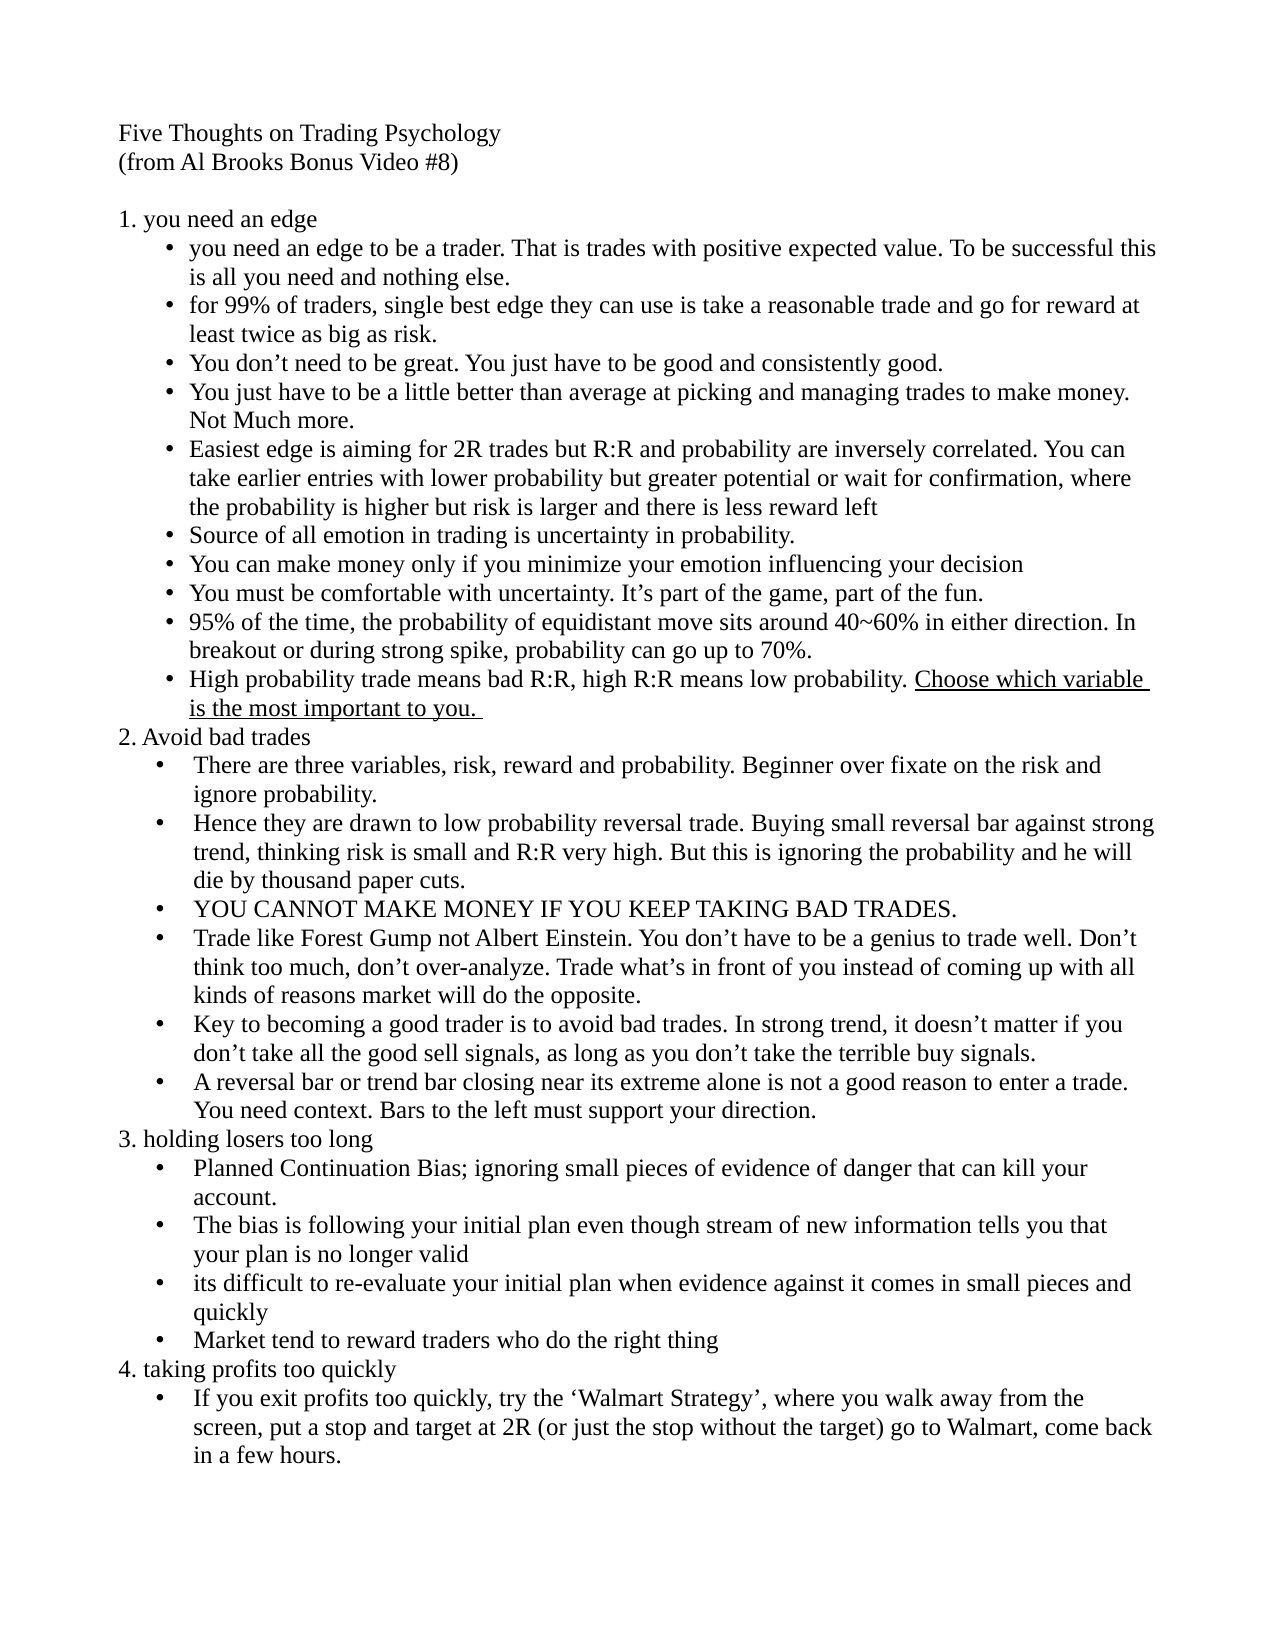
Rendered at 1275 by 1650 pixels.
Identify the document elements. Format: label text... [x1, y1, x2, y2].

list its difficult to re-evaluate your initial plan when evidence against it comes in small pieces and quickly [156, 1268, 1157, 1326]
text (from Al Brooks Bonus Video #8) [118, 147, 1157, 176]
list You just have to be a little better than average at picking and managing trades to make money. Not Much more. [165, 377, 1157, 434]
list YOU CANNOT MAKE MONEY IF YOU KEEP TAKING BAD TRADES. [156, 894, 1157, 923]
list 95% of the time, the probability of equidistant move sits around 40~60% in either direction. In breakout or during strong spike, probability can go up to 70%. [165, 607, 1157, 664]
list Key to becoming a good trader is to avoid bad trades. In strong trend, it doesn’t matter if you don’t take all the good sell signals, as long as you don’t take the terrible buy signals. [156, 1009, 1157, 1067]
text 2. Avoid bad trades [118, 722, 1157, 751]
list A reversal bar or trend bar closing near its extreme alone is not a good reason to enter a trade. You need context. Bars to the left must support your direction. [156, 1067, 1157, 1124]
list for 99% of traders, single best edge they can use is take a reasonable trade and go for reward at least twice as big as risk. [165, 291, 1157, 348]
list Hence they are drawn to low probability reversal trade. Buying small reversal bar against strong trend, thinking risk is small and R:R very high. But this is ignoring the probability and he will die by thousand paper cuts. [156, 808, 1157, 894]
list There are three variables, risk, reward and probability. Beginner over fixate on the risk and ignore probability. [156, 751, 1157, 808]
list High probability trade means bad R:R, high R:R means low probability. Choose which variable is the most important to you. [165, 664, 1157, 722]
text Five Thoughts on Trading Psychology [118, 118, 1157, 147]
text 1. you need an edge [118, 204, 1157, 233]
list You don’t need to be great. You just have to be good and consistently good. [165, 348, 1157, 377]
list Source of all emotion in trading is uncertainty in probability. [165, 521, 1157, 549]
list You can make money only if you minimize your emotion influencing your decision [165, 549, 1157, 578]
list Trade like Forest Gump not Albert Einstein. You don’t have to be a genius to trade well. Don’t think too much, don’t over-analyze. Trade what’s in front of you instead of coming up with all kinds of reasons market will do the opposite. [156, 923, 1157, 1009]
list Planned Continuation Bias; ignoring small pieces of evidence of danger that can kill your account. [156, 1153, 1157, 1211]
list you need an edge to be a trader. That is trades with positive expected value. To be successful this is all you need and nothing else. [165, 233, 1157, 291]
list The bias is following your initial plan even though stream of new information tells you that your plan is no longer valid [156, 1211, 1157, 1268]
list You must be comfortable with uncertainty. It’s part of the game, part of the fun. [165, 578, 1157, 607]
text 4. taking profits too quickly [118, 1354, 1157, 1383]
list Market tend to reward traders who do the right thing [156, 1326, 1157, 1354]
text 3. holding losers too long [118, 1124, 1157, 1153]
list If you exit profits too quickly, try the ‘Walmart Strategy’, where you walk away from the screen, put a stop and target at 2R (or just the stop without the target) go to Walmart, come back in a few hours. [156, 1383, 1157, 1469]
list Easiest edge is aiming for 2R trades but R:R and probability are inversely correlated. You can take earlier entries with lower probability but greater potential or wait for confirmation, where the probability is higher but risk is larger and there is less reward left [165, 434, 1157, 521]
